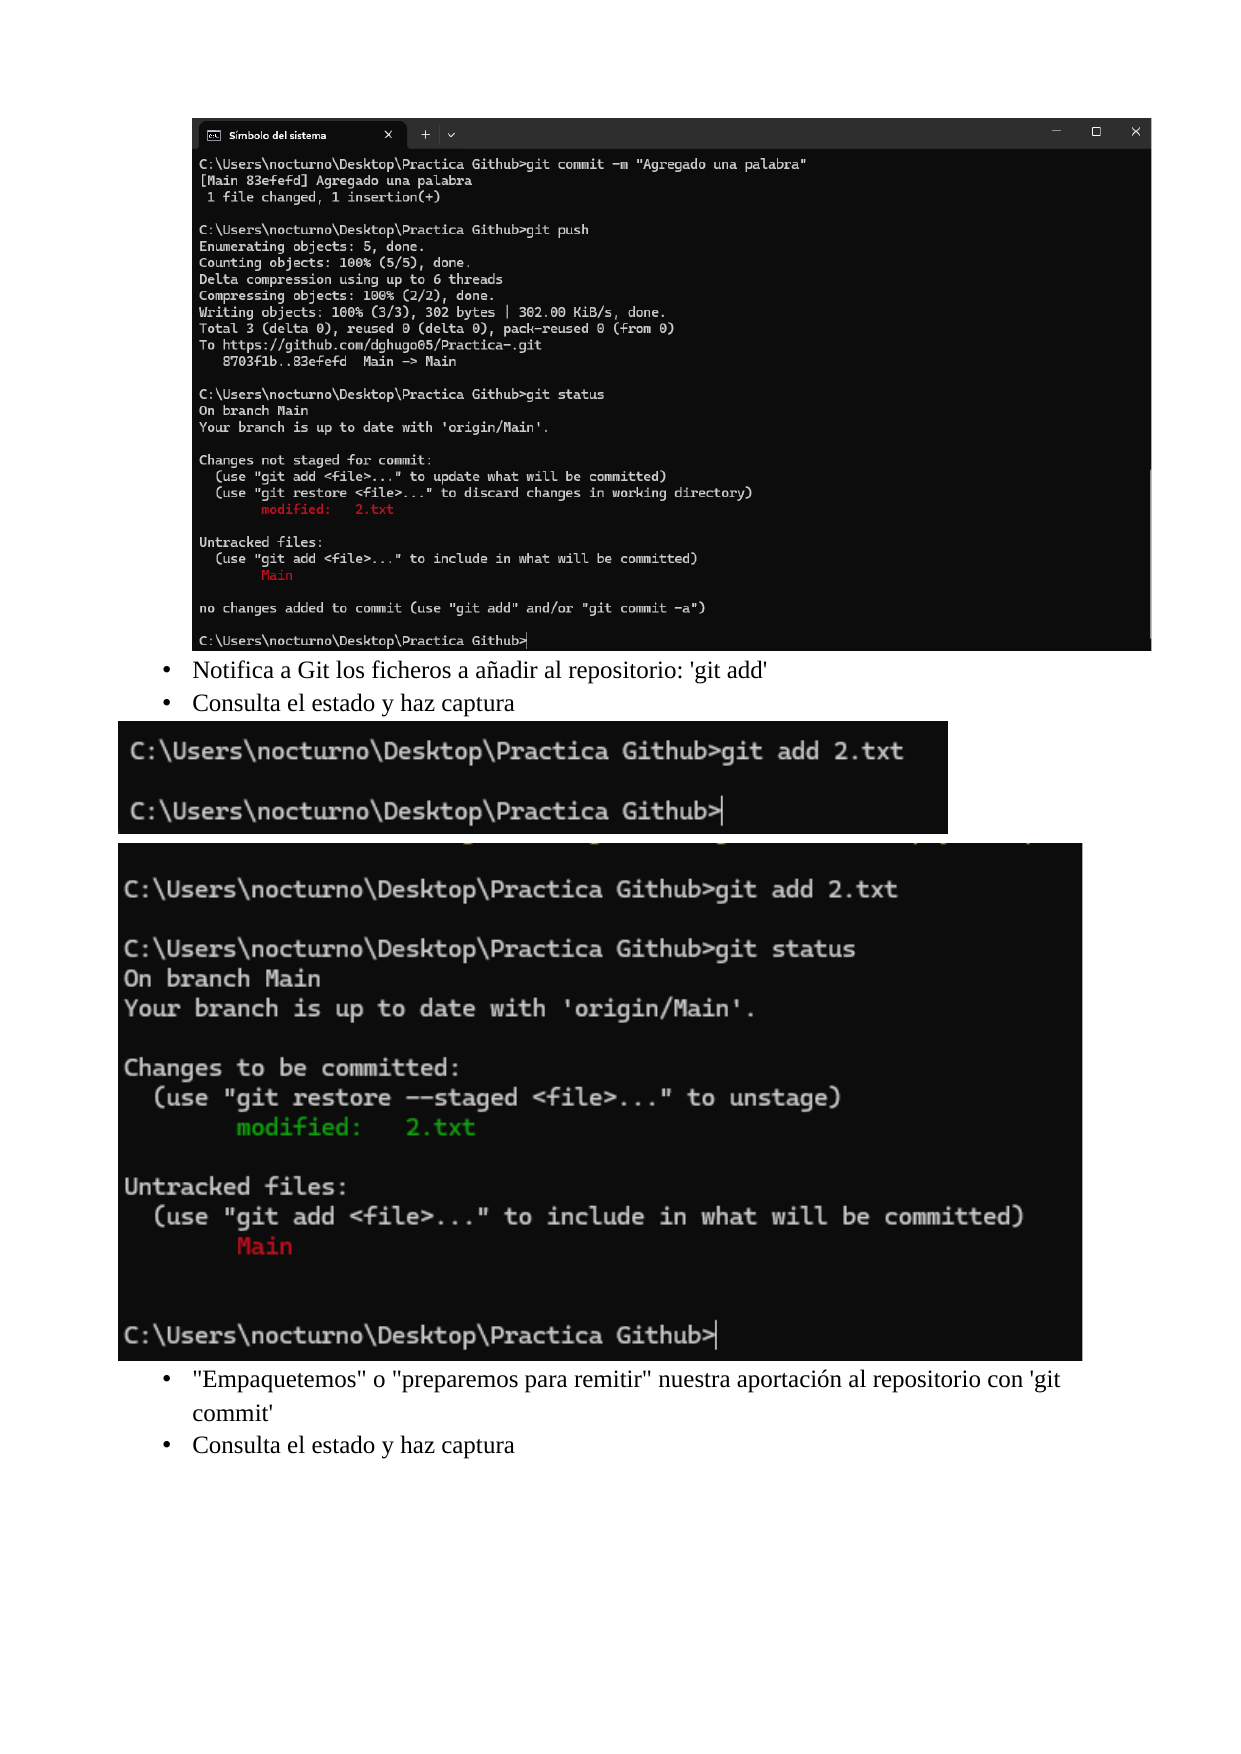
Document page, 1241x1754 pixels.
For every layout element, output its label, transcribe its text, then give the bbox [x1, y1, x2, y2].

list "Empaquetemos" o "preparemos para remitir" nuestra aportación al repositorio con 'git commit' [162, 1364, 1122, 1426]
picture [192, 118, 1152, 651]
list Consulta el estado y haz captura [162, 1431, 1122, 1459]
picture [118, 843, 1083, 1361]
picture [118, 721, 948, 834]
list Notifica a Git los ficheros a añadir al repositorio: 'git add' [162, 655, 1122, 684]
list Consulta el estado y haz captura [162, 688, 1122, 717]
